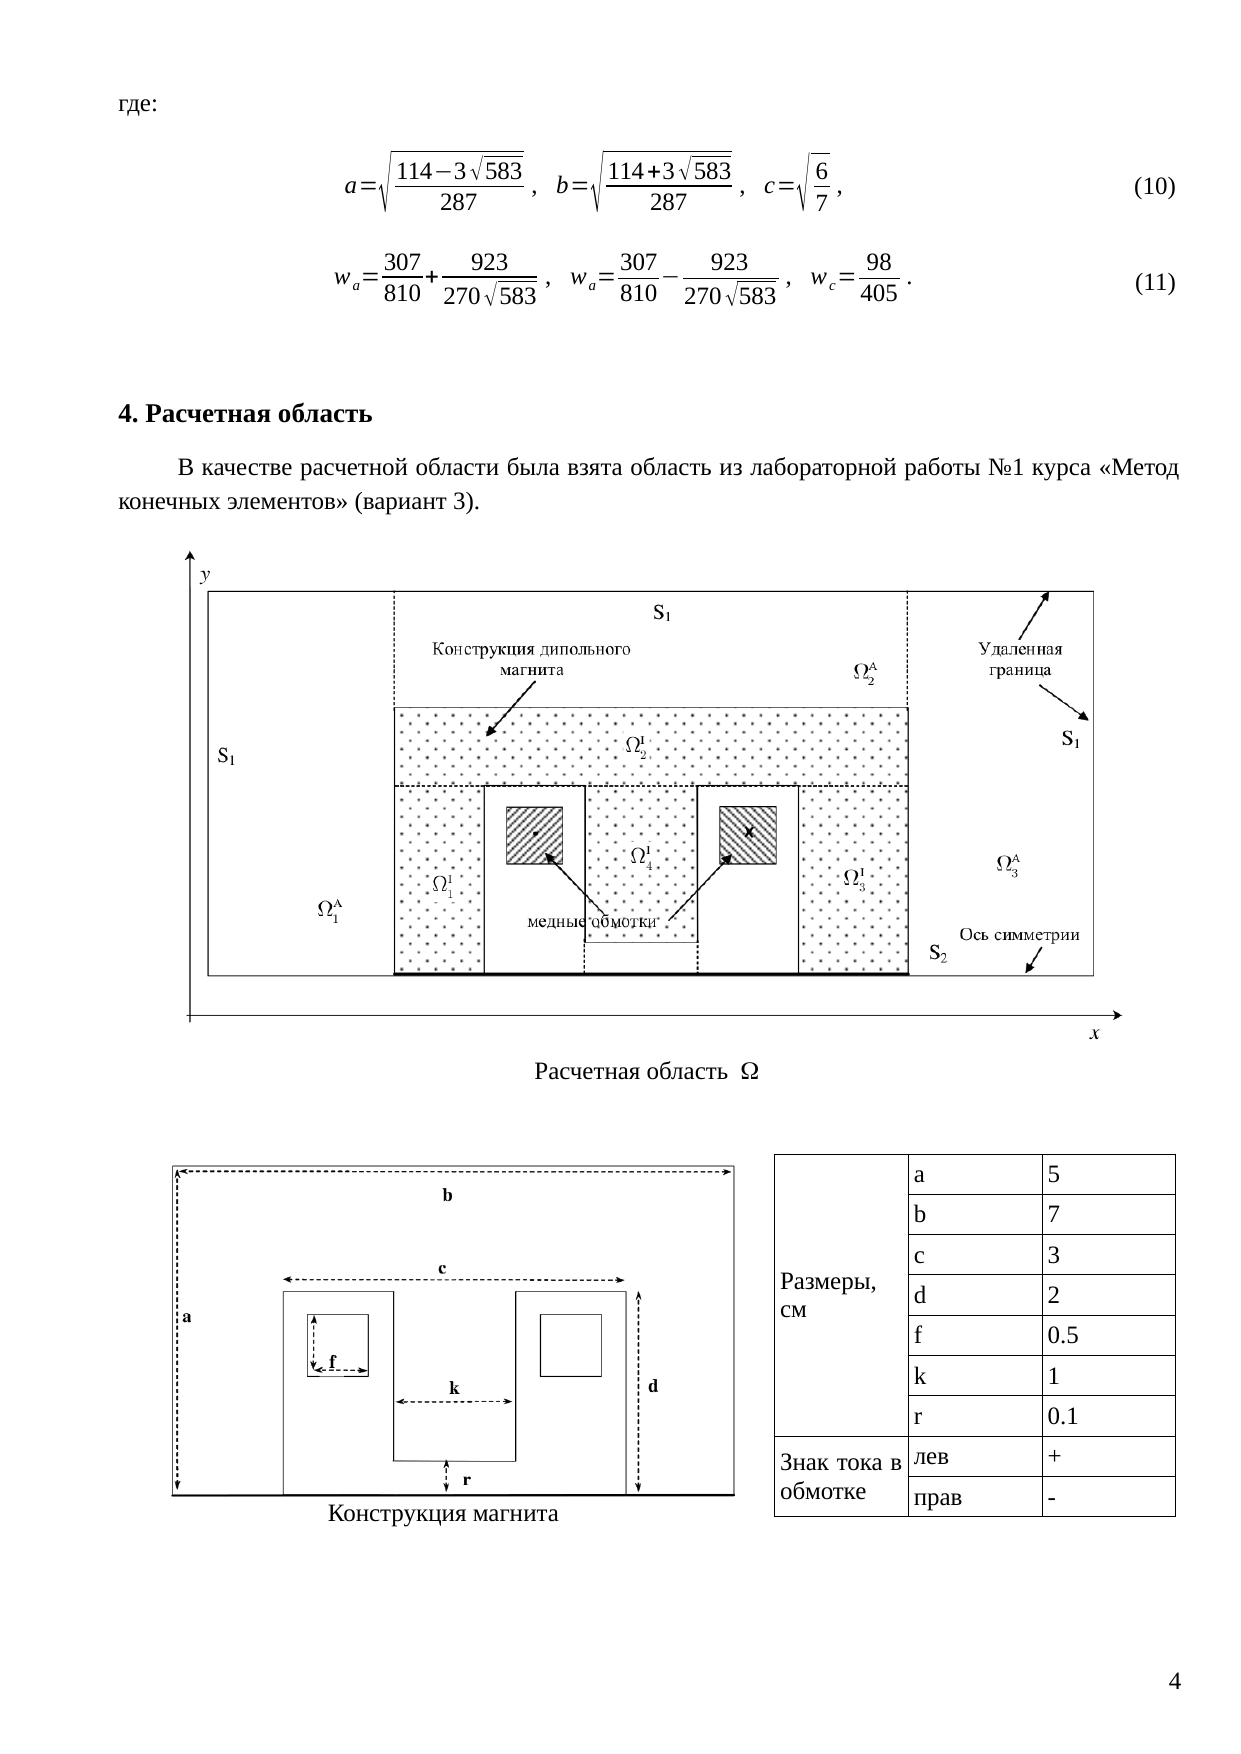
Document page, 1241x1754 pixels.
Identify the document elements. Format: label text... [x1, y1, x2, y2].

table_header Размеры, см [775, 1155, 908, 1436]
table_header , , , [118, 135, 1063, 236]
table_cell 3 [1043, 1235, 1175, 1274]
picture [138, 1153, 749, 1502]
table_cell f [909, 1316, 1042, 1355]
subtitle 4. Расчетная область [118, 397, 1181, 428]
table_cell 0.1 [1043, 1396, 1175, 1436]
table_header Расчетная область [118, 533, 1181, 1148]
table_cell b [909, 1195, 1042, 1234]
table_cell 1 [1043, 1356, 1175, 1395]
table_cell [118, 1148, 768, 1153]
text В качестве расчетной области была взята область из лабораторной работы №1 курса «Метод конечных элементов» (вариант 3). [118, 452, 1181, 515]
table_cell 7 [1043, 1195, 1175, 1234]
table_cell прав [909, 1477, 1042, 1516]
table_cell 2 [1043, 1275, 1175, 1315]
table_cell Знак тока в обмотке [775, 1437, 908, 1516]
table_cell r [909, 1396, 1042, 1436]
table_cell 0.5 [1043, 1316, 1175, 1355]
table_header 5 [1043, 1155, 1175, 1194]
table_cell k [909, 1356, 1042, 1395]
table_header , , . [118, 236, 1063, 327]
table_header (11) [1063, 236, 1181, 327]
table_header a [909, 1155, 1042, 1194]
table_cell Конструкция магнита [118, 1154, 768, 1533]
table_cell - [1043, 1477, 1175, 1516]
table_header (10) [1063, 135, 1181, 236]
table_cell d [909, 1275, 1042, 1315]
table_cell c [909, 1235, 1042, 1274]
table_cell [768, 1148, 1181, 1533]
table_cell + [1043, 1437, 1175, 1476]
picture [154, 538, 1145, 1047]
text где: [118, 88, 1181, 117]
table_cell лев [909, 1437, 1042, 1476]
